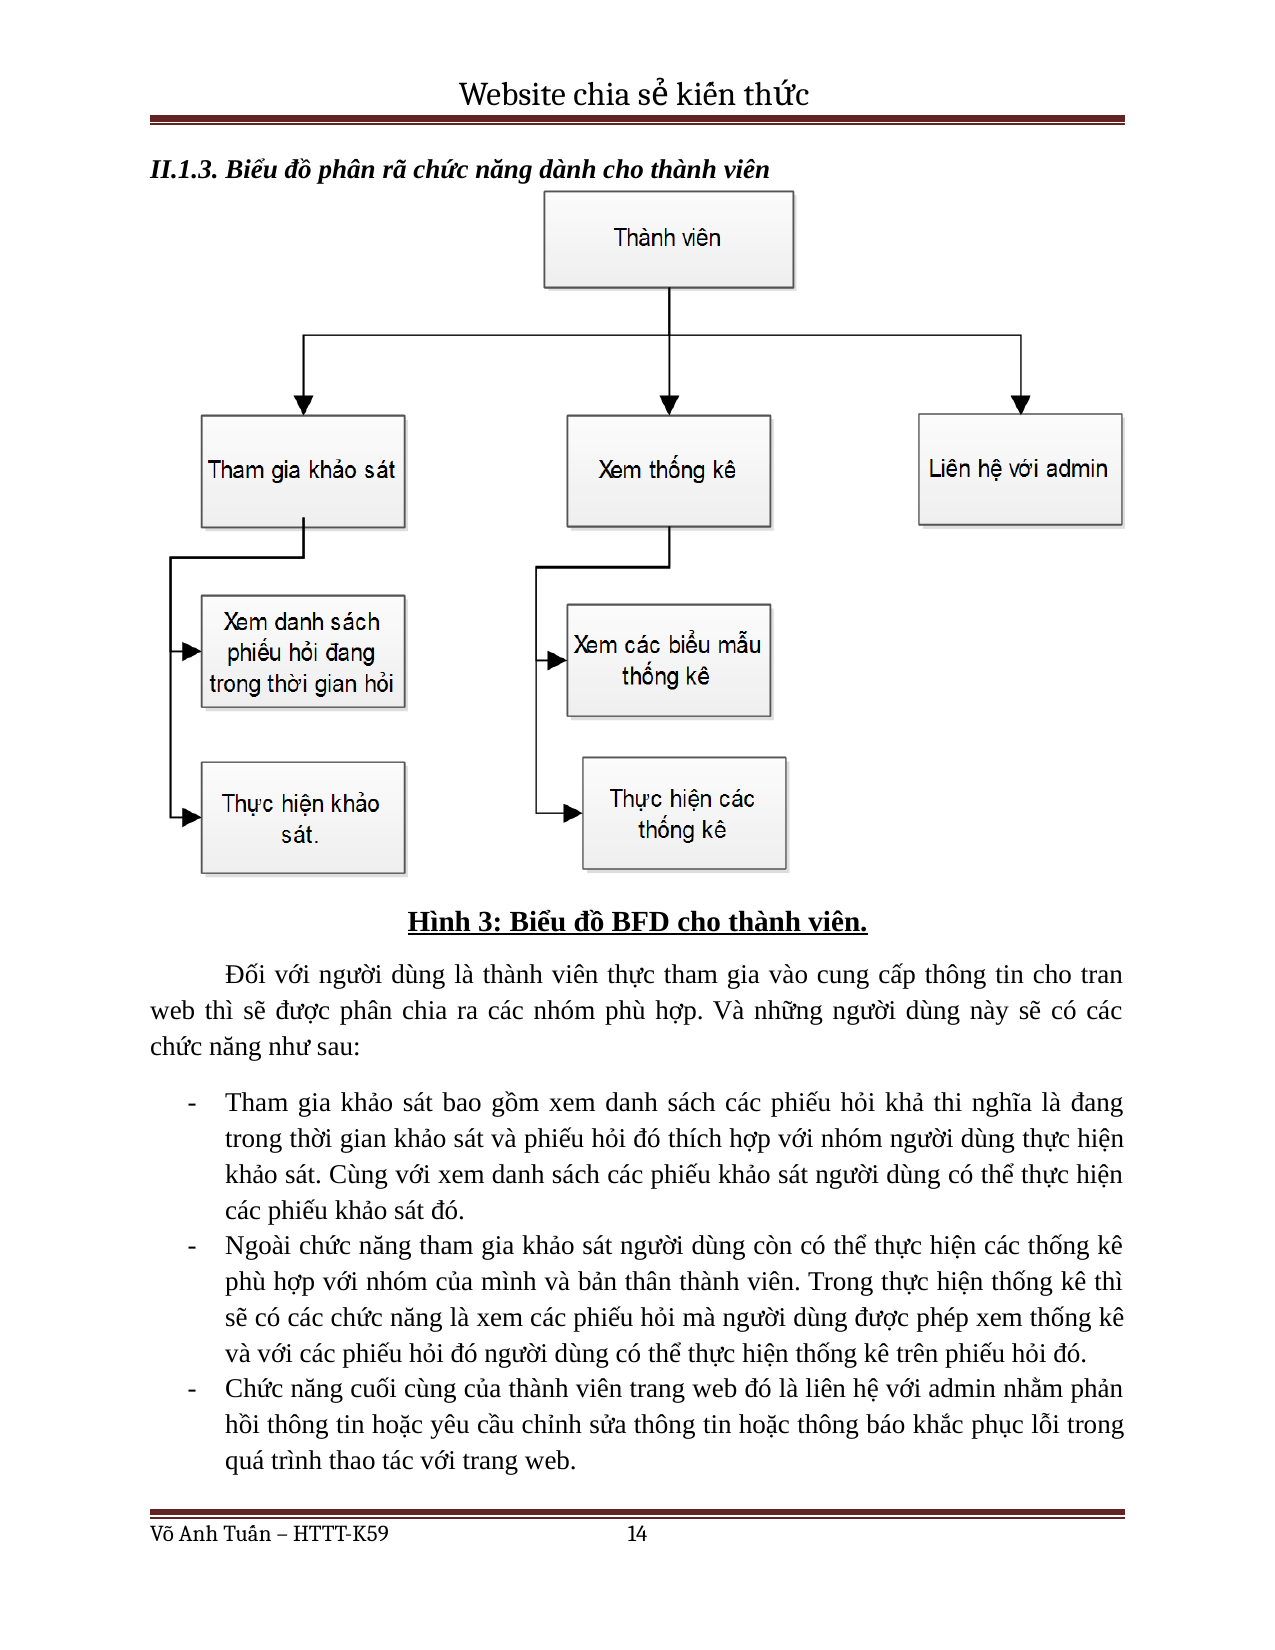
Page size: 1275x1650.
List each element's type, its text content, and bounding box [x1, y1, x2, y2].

text Đối với người dùng là thành viên thực tham gia vào cung cấp thông tin cho tran web thì sẽ được phân chia ra các nhóm phù hợp. Và những người dùng này sẽ có các chức năng như sau: [150, 958, 1125, 1061]
subtitle II.1.3. Biểu đồ phân rã chức năng dành cho thành viên [150, 153, 1125, 184]
text Hình 3: Biểu đồ BFD cho thành viên. [150, 904, 1125, 938]
picture [150, 188, 1125, 878]
list Chức năng cuối cùng của thành viên trang web đó là liên hệ với admin nhằm phản hồi thông tin hoặc yêu cầu chỉnh sửa thông tin hoặc thông báo khắc phục lỗi trong quá trình thao tác với trang web. [187, 1372, 1125, 1475]
list Ngoài chức năng tham gia khảo sát người dùng còn có thể thực hiện các thống kê phù hợp với nhóm của mình và bản thân thành viên. Trong thực hiện thống kê thì sẽ có các chức năng là xem các phiếu hỏi mà người dùng được phép xem thống kê và với các phiếu hỏi đó người dùng có thể thực hiện thống kê trên phiếu hỏi đó. [187, 1229, 1125, 1368]
list Tham gia khảo sát bao gồm xem danh sách các phiếu hỏi khả thi nghĩa là đang trong thời gian khảo sát và phiếu hỏi đó thích hợp với nhóm người dùng thực hiện khảo sát. Cùng với xem danh sách các phiếu khảo sát người dùng có thể thực hiện các phiếu khảo sát đó. [187, 1087, 1125, 1225]
